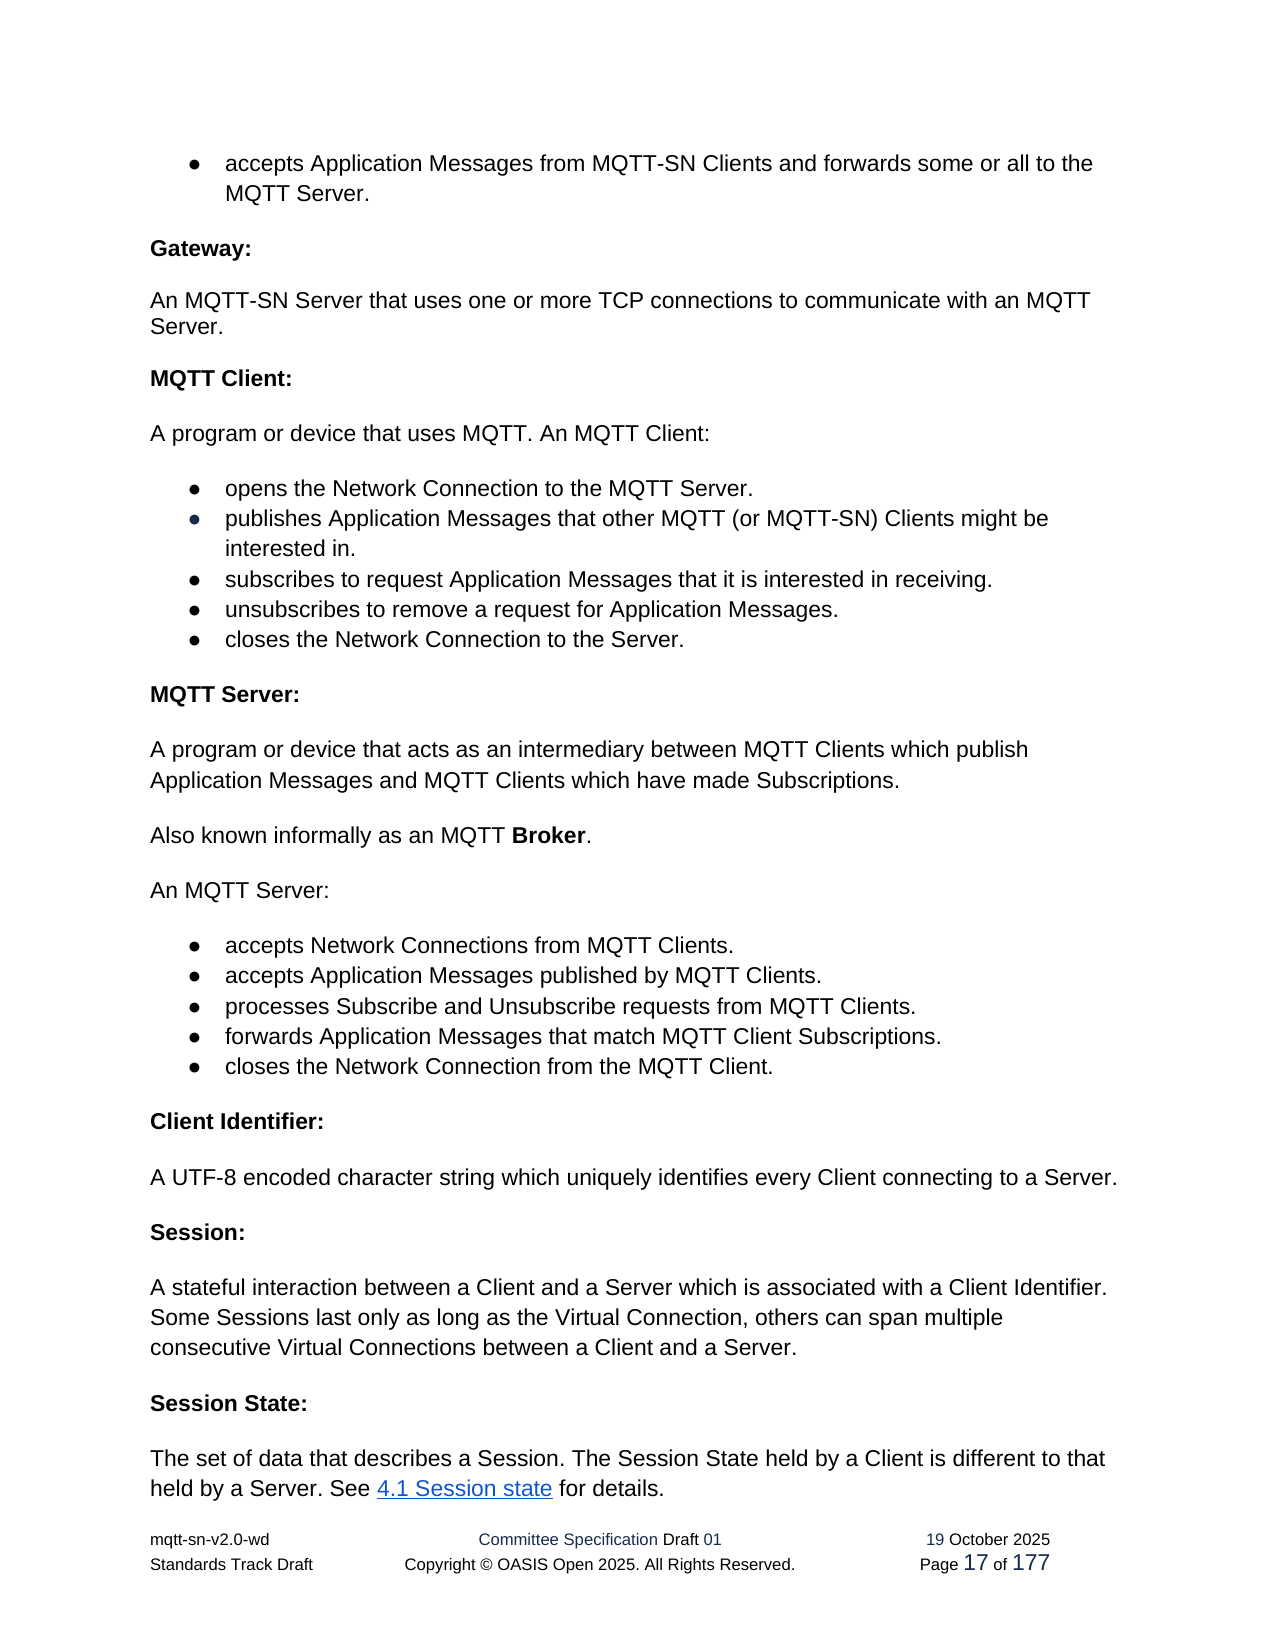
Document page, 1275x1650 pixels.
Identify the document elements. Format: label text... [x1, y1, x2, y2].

list closes the Network Connection from the MQTT Client. [187, 1053, 1125, 1079]
text Also known informally as an MQTT Broker. [150, 822, 1125, 848]
list closes the Network Connection to the Server. [187, 626, 1125, 652]
list processes Subscribe and Unsubscribe requests from MQTT Clients. [187, 993, 1125, 1019]
list accepts Application Messages published by MQTT Clients. [187, 962, 1125, 989]
list opens the Network Connection to the MQTT Server. [187, 475, 1125, 501]
text MQTT Client: [150, 364, 1125, 391]
text Session State: [150, 1389, 1125, 1416]
text Session: [150, 1219, 1125, 1245]
text A UTF-8 encoded character string which uniquely identifies every Client connecting to a Server. [150, 1163, 1125, 1190]
list accepts Application Messages from MQTT-SN Clients and forwards some or all to the MQTT Server. [187, 150, 1125, 207]
list forwards Application Messages that match MQTT Client Subscriptions. [187, 1023, 1125, 1049]
text An MQTT Server: [150, 877, 1125, 903]
text A stateful interaction between a Client and a Server which is associated with a Client Identifier. Some Sessions last only as long as the Virtual Connection, others can span multiple consecutive Virtual Connections between a Client and a Server. [150, 1274, 1125, 1361]
list unsubscribes to remove a request for Application Messages. [187, 596, 1125, 622]
text An MQTT-SN Server that uses one or more TCP connections to communicate with an MQTT Server. [150, 287, 1125, 339]
text A program or device that acts as an intermediary between MQTT Clients which publish Application Messages and MQTT Clients which have made Subscriptions. [150, 736, 1125, 793]
list subscribes to request Application Messages that it is interested in receiving. [187, 566, 1125, 592]
text A program or device that uses MQTT. An MQTT Client: [150, 420, 1125, 446]
text MQTT Server: [150, 681, 1125, 707]
list accepts Network Connections from MQTT Clients. [187, 932, 1125, 958]
text Gateway: [150, 235, 1125, 262]
text The set of data that describes a Session. The Session State held by a Client is different to that held by a Server. See 4.1 Session state for details. [150, 1445, 1125, 1501]
text Client Identifier: [150, 1108, 1125, 1134]
list publishes Application Messages that other MQTT (or MQTT-SN) Clients might be interested in. [187, 505, 1125, 562]
